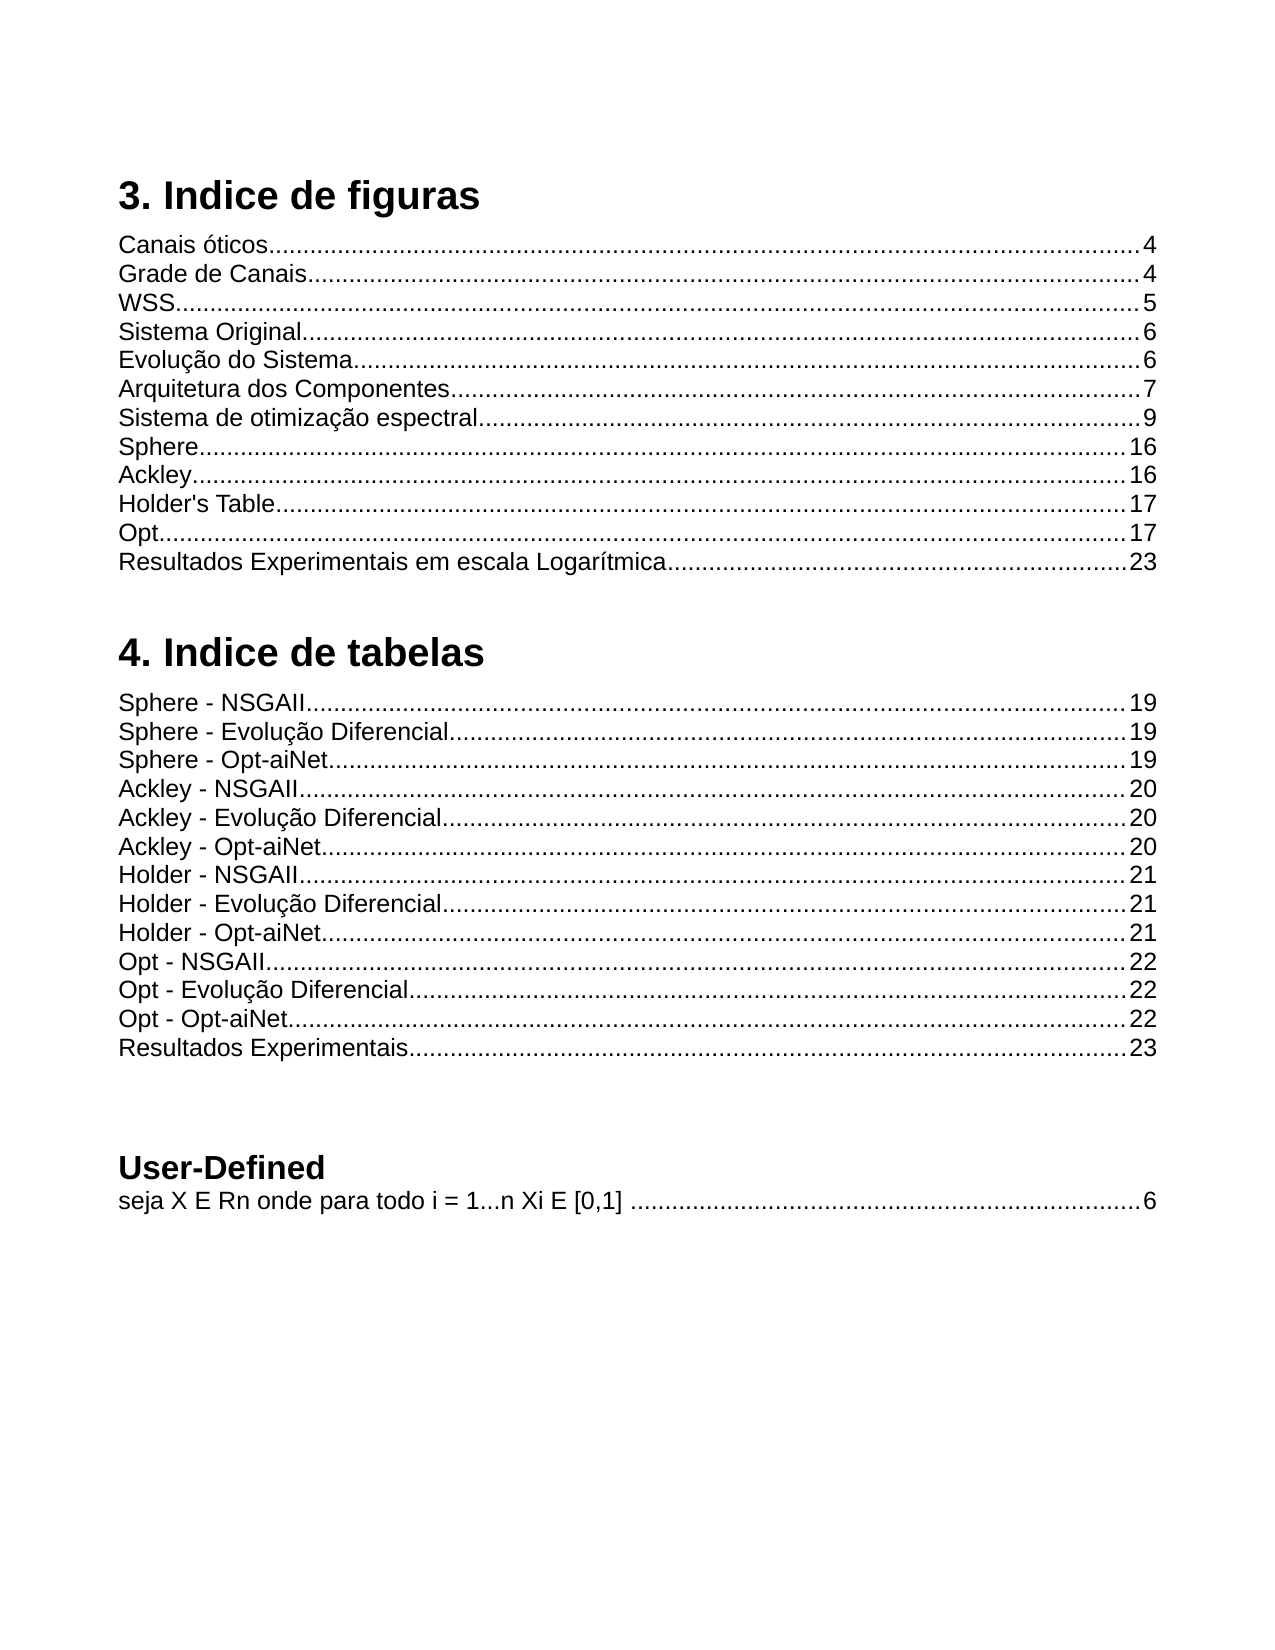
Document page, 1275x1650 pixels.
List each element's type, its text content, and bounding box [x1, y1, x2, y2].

text Sphere - NSGAII 19 [118, 688, 1157, 716]
text Holder - NSGAII 21 [118, 860, 1157, 889]
text Canais óticos 4 [118, 230, 1157, 259]
text Sistema Original 6 [118, 317, 1157, 345]
text Ackley - Evolução Diferencial 20 [118, 803, 1157, 831]
text Resultados Experimentais 23 [118, 1033, 1157, 1061]
text Opt - Opt-aiNet 22 [118, 1004, 1157, 1033]
text WSS 5 [118, 288, 1157, 317]
text Sphere - Opt-aiNet 19 [118, 745, 1157, 774]
subtitle User-Defined [118, 1148, 1157, 1186]
text Holder - Opt-aiNet 21 [118, 918, 1157, 946]
text seja X E Rn onde para todo i = 1...n Xi E [0,1] 6 [118, 1186, 1157, 1215]
text Grade de Canais 4 [118, 259, 1157, 288]
text Holder's Table 17 [118, 489, 1157, 518]
subtitle Indice de tabelas [118, 629, 1157, 675]
text Sistema de otimização espectral 9 [118, 403, 1157, 432]
text Ackley - NSGAII 20 [118, 774, 1157, 803]
text Holder - Evolução Diferencial 21 [118, 889, 1157, 918]
text Ackley - Opt-aiNet 20 [118, 831, 1157, 860]
text Opt - Evolução Diferencial 22 [118, 975, 1157, 1004]
subtitle Indice de figuras [118, 172, 1157, 218]
text Opt - NSGAII 22 [118, 946, 1157, 975]
text Resultados Experimentais em escala Logarítmica 23 [118, 547, 1157, 575]
text Arquitetura dos Componentes 7 [118, 374, 1157, 403]
text Evolução do Sistema 6 [118, 345, 1157, 374]
text Sphere 16 [118, 432, 1157, 460]
text Sphere - Evolução Diferencial 19 [118, 716, 1157, 745]
text Opt 17 [118, 518, 1157, 547]
text Ackley 16 [118, 460, 1157, 489]
